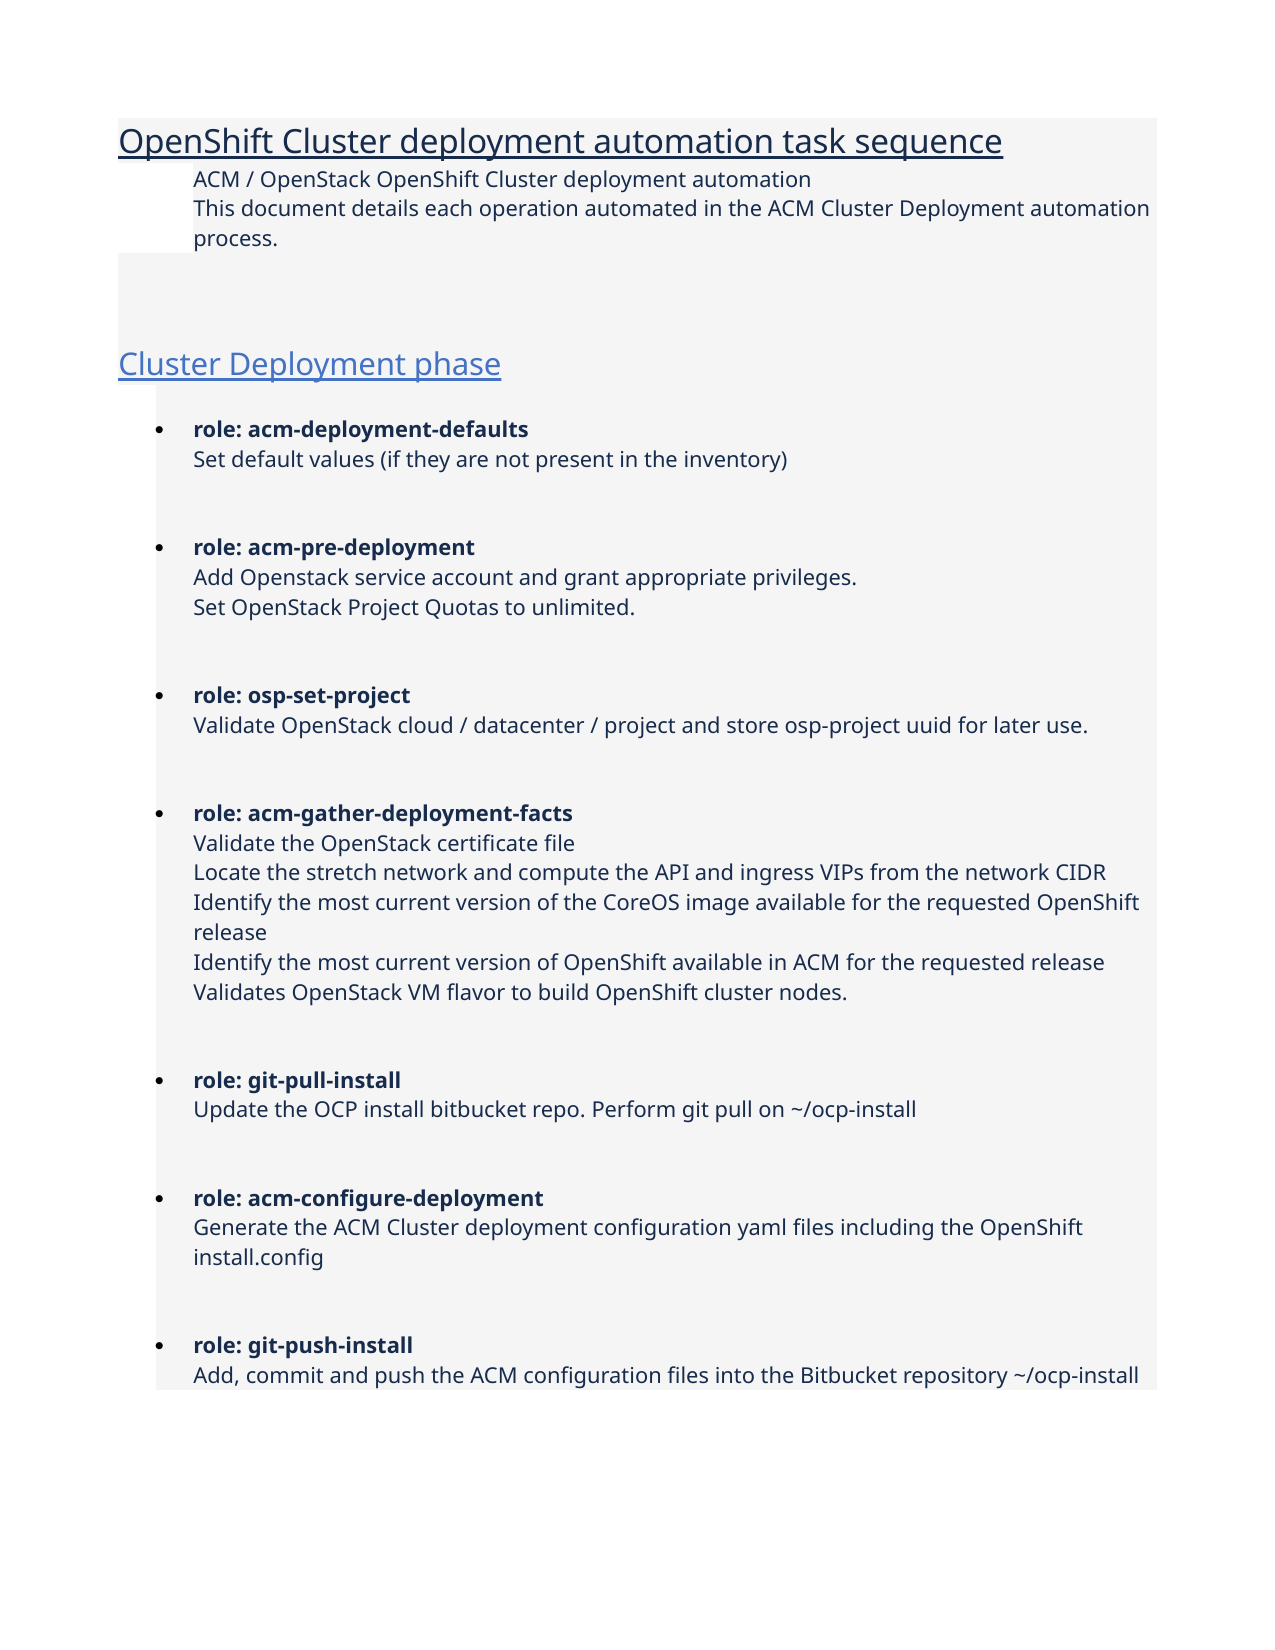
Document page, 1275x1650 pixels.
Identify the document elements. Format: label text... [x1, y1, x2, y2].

list role: acm-gather-deployment-facts Validate the OpenStack certificate file Locate the stretch network and compute the API and ingress VIPs from the network CIDR Identify the most current version of the CoreOS image available for the requested OpenShift release Identify the most current version of OpenShift available in ACM for the requested release Validates OpenStack VM flavor to build OpenShift cluster nodes. [156, 798, 1157, 1006]
subtitle Cluster Deployment phase [118, 300, 1157, 385]
list role: acm-pre-deployment Add Openstack service account and grant appropriate privileges. Set OpenStack Project Quotas to unlimited. [156, 532, 1157, 621]
list role: acm-deployment-defaults Set default values (if they are not present in the inventory) [156, 414, 1157, 474]
subtitle OpenShift Cluster deployment automation task sequence [118, 118, 1157, 163]
list role: git-push-install Add, commit and push the ACM configuration files into the Bitbucket repository ~/ocp-install [156, 1330, 1157, 1390]
text ACM / OpenStack OpenShift Cluster deployment automation This document details each operation automated in the ACM Cluster Deployment automation process. [193, 163, 1157, 253]
list role: osp-set-project Validate OpenStack cloud / datacenter / project and store osp-project uuid for later use. [156, 680, 1157, 739]
list role: acm-configure-deployment Generate the ACM Cluster deployment configuration yaml files including the OpenShift install.config [156, 1182, 1157, 1272]
list role: git-pull-install Update the OCP install bitbucket repo. Perform git pull on ~/ocp-install [156, 1064, 1157, 1124]
